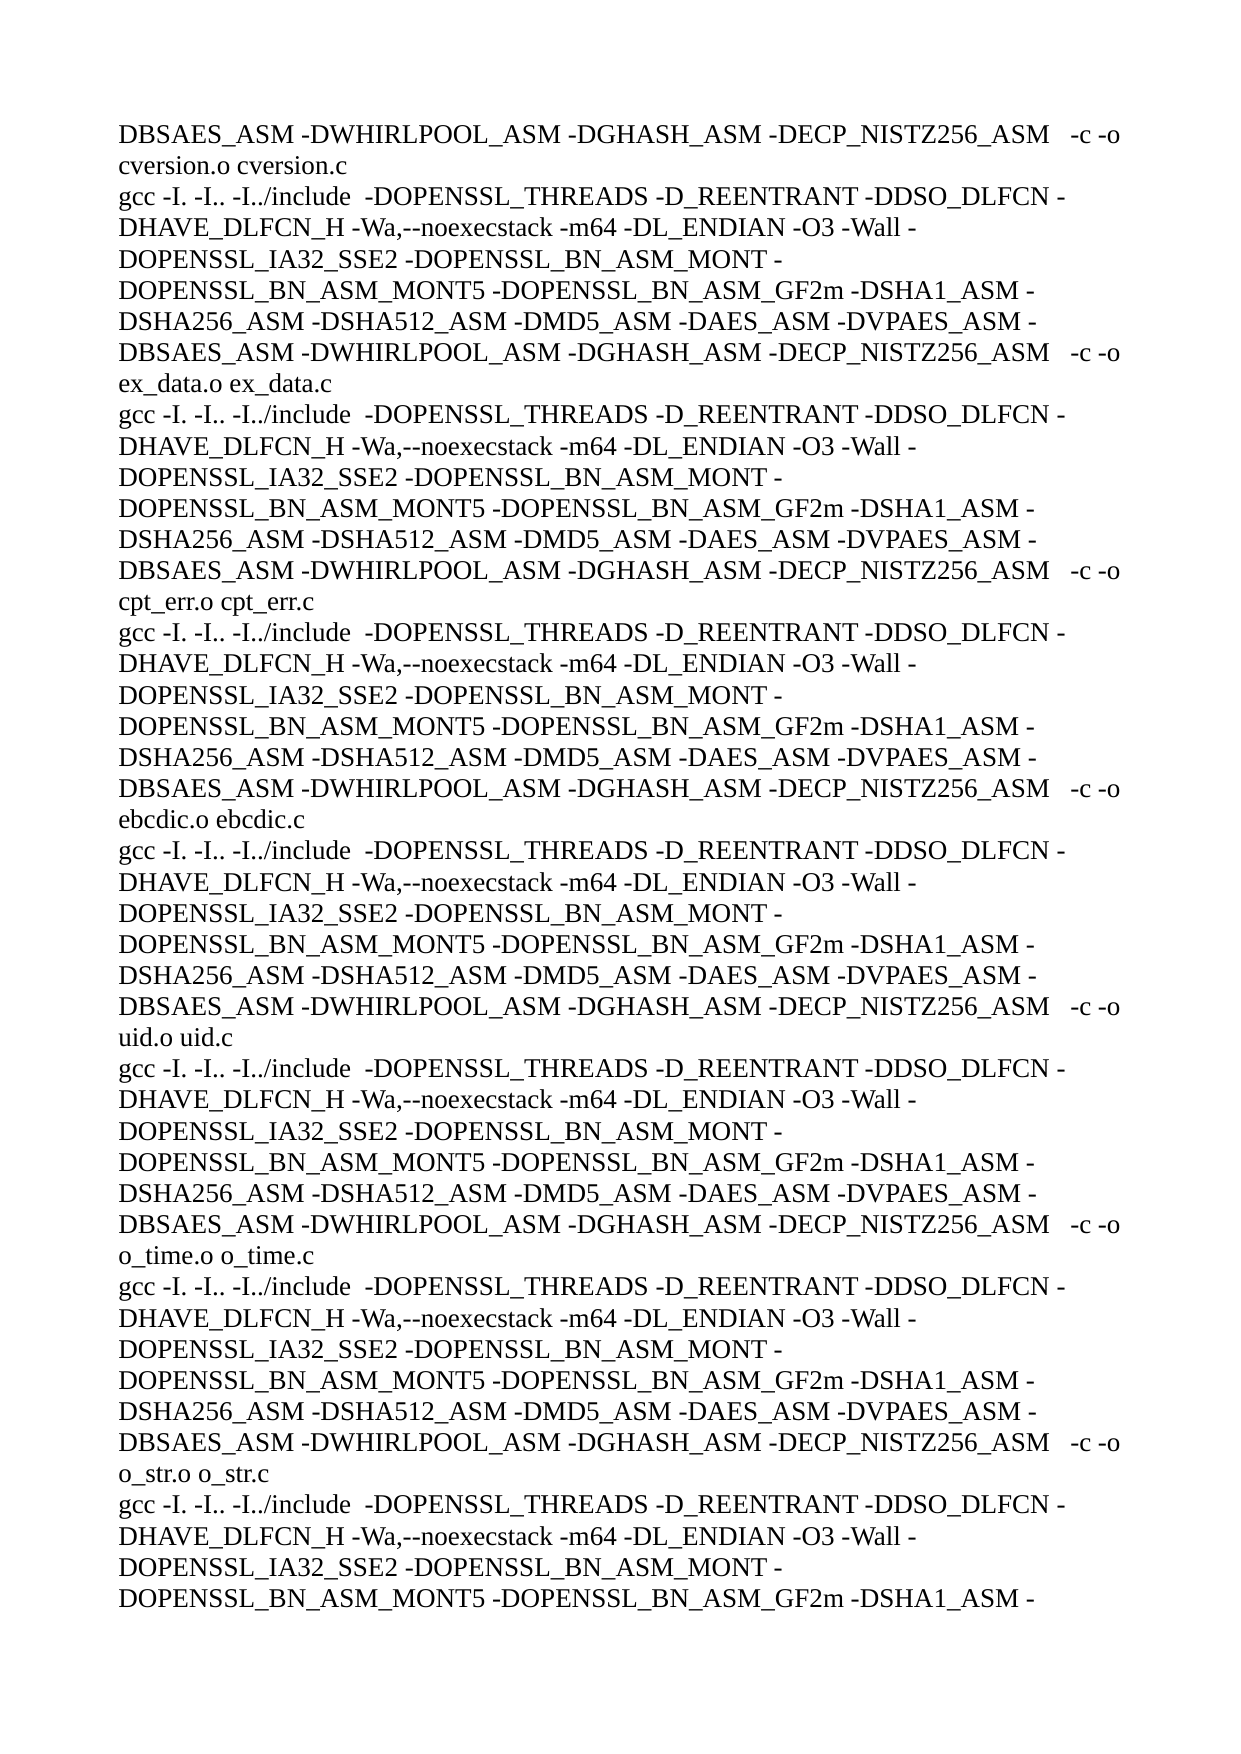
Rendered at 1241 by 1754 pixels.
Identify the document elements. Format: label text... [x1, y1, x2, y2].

text gcc -I. -I.. -I../include -DOPENSSL_THREADS -D_REENTRANT -DDSO_DLFCN -DHAVE_DLFCN_H -Wa,--noexecstack -m64 -DL_ENDIAN -O3 -Wall -DOPENSSL_IA32_SSE2 -DOPENSSL_BN_ASM_MONT -DOPENSSL_BN_ASM_MONT5 -DOPENSSL_BN_ASM_GF2m -DSHA1_ASM -DSHA256_ASM -DSHA512_ASM -DMD5_ASM -DAES_ASM -DVPAES_ASM -DBSAES_ASM -DWHIRLPOOL_ASM -DGHASH_ASM -DECP_NISTZ256_ASM -c -o ebcdic.o ebcdic.c [118, 616, 1122, 834]
text gcc -I. -I.. -I../include -DOPENSSL_THREADS -D_REENTRANT -DDSO_DLFCN -DHAVE_DLFCN_H -Wa,--noexecstack -m64 -DL_ENDIAN -O3 -Wall -DOPENSSL_IA32_SSE2 -DOPENSSL_BN_ASM_MONT -DOPENSSL_BN_ASM_MONT5 -DOPENSSL_BN_ASM_GF2m -DSHA1_ASM -DSHA256_ASM -DSHA512_ASM -DMD5_ASM -DAES_ASM -DVPAES_ASM -DBSAES_ASM -DWHIRLPOOL_ASM -DGHASH_ASM -DECP_NISTZ256_ASM -c -o ex_data.o ex_data.c [118, 180, 1122, 398]
text -DBSAES_ASM -DWHIRLPOOL_ASM -DGHASH_ASM -DECP_NISTZ256_ASM -c -o cversion.o cversion.c [118, 118, 1122, 180]
text gcc -I. -I.. -I../include -DOPENSSL_THREADS -D_REENTRANT -DDSO_DLFCN -DHAVE_DLFCN_H -Wa,--noexecstack -m64 -DL_ENDIAN -O3 -Wall -DOPENSSL_IA32_SSE2 -DOPENSSL_BN_ASM_MONT -DOPENSSL_BN_ASM_MONT5 -DOPENSSL_BN_ASM_GF2m -DSHA1_ASM -DSHA256_ASM -DSHA512_ASM -DMD5_ASM -DAES_ASM -DVPAES_ASM -DBSAES_ASM -DWHIRLPOOL_ASM -DGHASH_ASM -DECP_NISTZ256_ASM -c -o uid.o uid.c [118, 834, 1122, 1052]
text gcc -I. -I.. -I../include -DOPENSSL_THREADS -D_REENTRANT -DDSO_DLFCN -DHAVE_DLFCN_H -Wa,--noexecstack -m64 -DL_ENDIAN -O3 -Wall -DOPENSSL_IA32_SSE2 -DOPENSSL_BN_ASM_MONT -DOPENSSL_BN_ASM_MONT5 -DOPENSSL_BN_ASM_GF2m -DSHA1_ASM -DSHA256_ASM -DSHA512_ASM -DMD5_ASM -DAES_ASM -DVPAES_ASM -DBSAES_ASM -DWHIRLPOOL_ASM -DGHASH_ASM -DECP_NISTZ256_ASM -c -o cpt_err.o cpt_err.c [118, 398, 1122, 616]
text gcc -I. -I.. -I../include -DOPENSSL_THREADS -D_REENTRANT -DDSO_DLFCN -DHAVE_DLFCN_H -Wa,--noexecstack -m64 -DL_ENDIAN -O3 -Wall -DOPENSSL_IA32_SSE2 -DOPENSSL_BN_ASM_MONT -DOPENSSL_BN_ASM_MONT5 -DOPENSSL_BN_ASM_GF2m -DSHA1_ASM -DSHA256_ASM -DSHA512_ASM -DMD5_ASM -DAES_ASM -DVPAES_ASM -DBSAES_ASM -DWHIRLPOOL_ASM -DGHASH_ASM -DECP_NISTZ256_ASM -c -o o_str.o o_str.c [118, 1271, 1122, 1488]
text gcc -I. -I.. -I../include -DOPENSSL_THREADS -D_REENTRANT -DDSO_DLFCN -DHAVE_DLFCN_H -Wa,--noexecstack -m64 -DL_ENDIAN -O3 -Wall -DOPENSSL_IA32_SSE2 -DOPENSSL_BN_ASM_MONT -DOPENSSL_BN_ASM_MONT5 -DOPENSSL_BN_ASM_GF2m -DSHA1_ASM -DSHA256_ASM -DSHA512_ASM -DMD5_ASM -DAES_ASM -DVPAES_ASM -DBSAES_ASM -DWHIRLPOOL_ASM -DGHASH_ASM -DECP_NISTZ256_ASM -c -o o_time.o o_time.c [118, 1052, 1122, 1271]
text gcc -I. -I.. -I../include -DOPENSSL_THREADS -D_REENTRANT -DDSO_DLFCN -DHAVE_DLFCN_H -Wa,--noexecstack -m64 -DL_ENDIAN -O3 -Wall -DOPENSSL_IA32_SSE2 -DOPENSSL_BN_ASM_MONT -DOPENSSL_BN_ASM_MONT5 -DOPENSSL_BN_ASM_GF2m -DSHA1_ASM [118, 1488, 1122, 1613]
